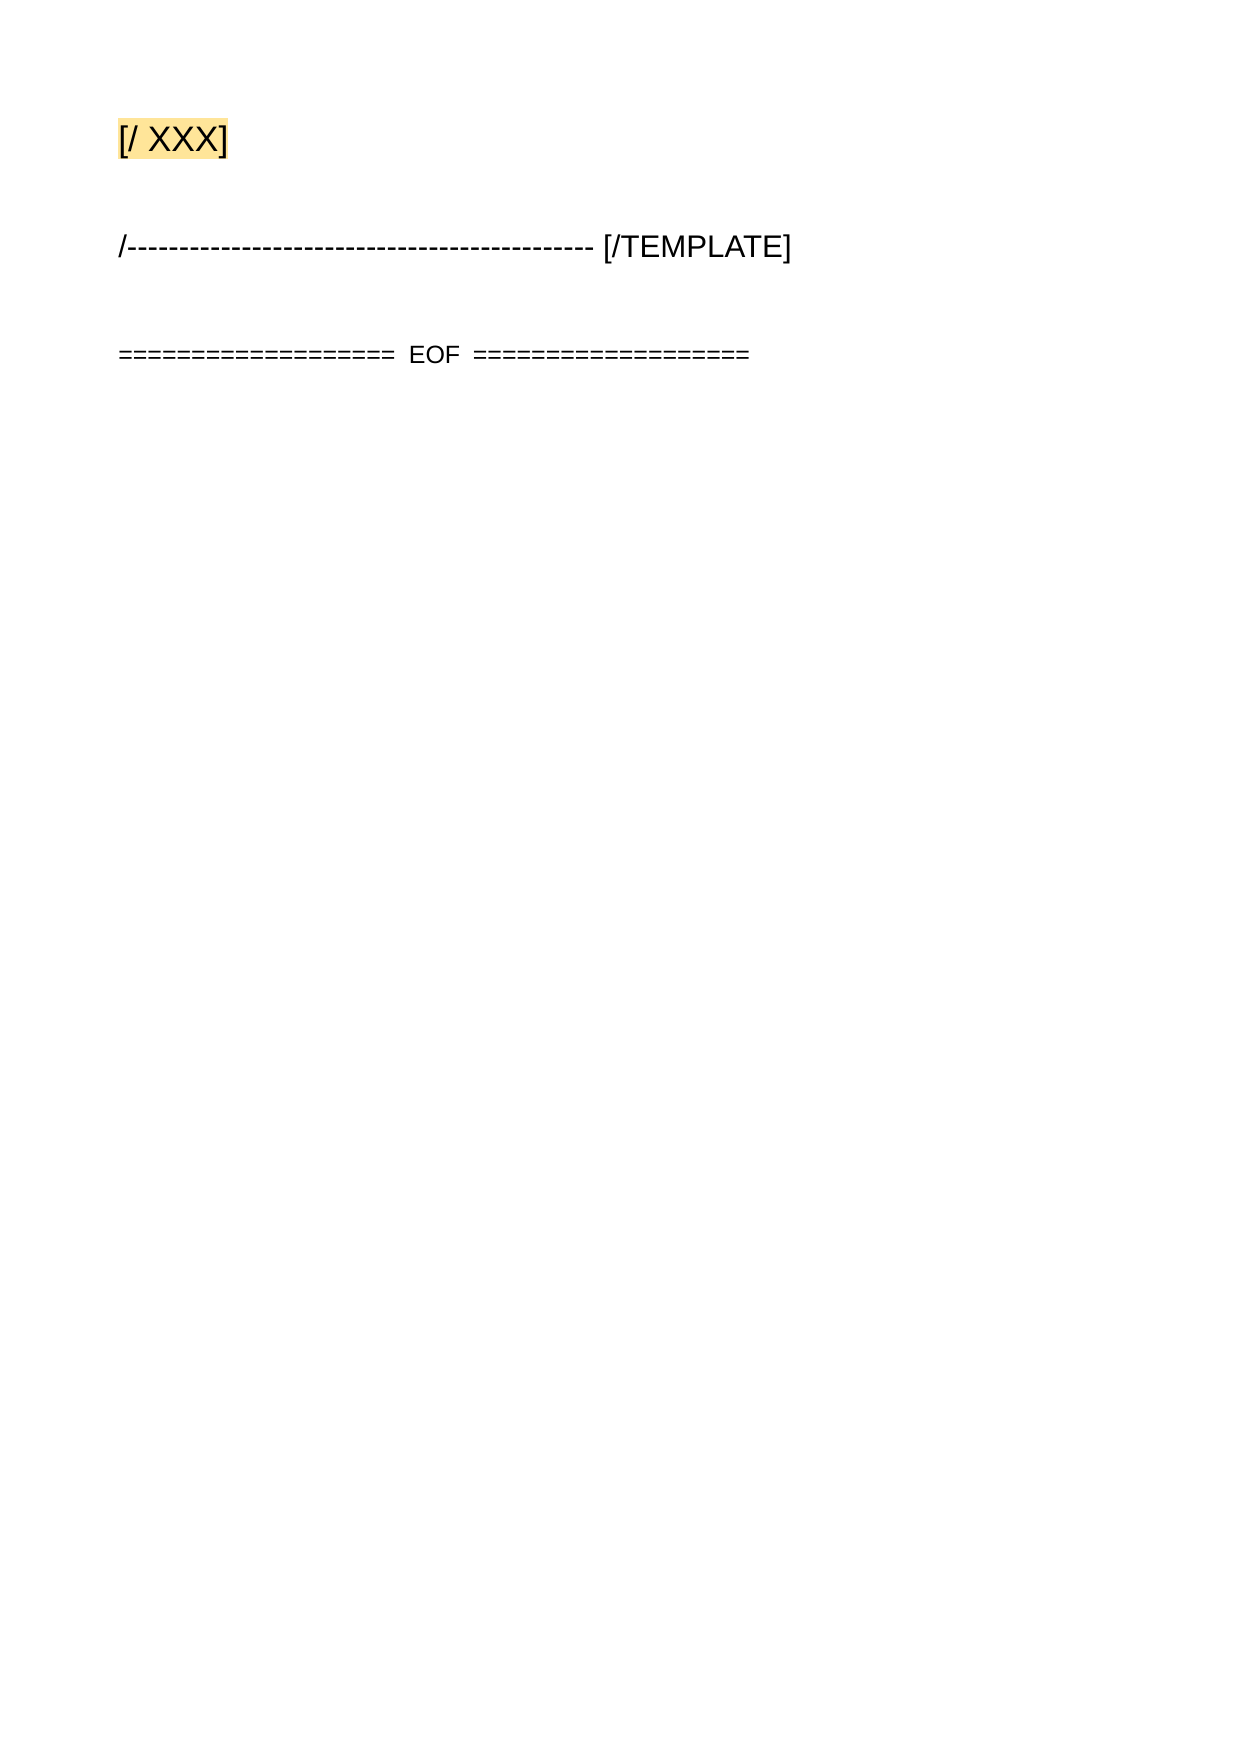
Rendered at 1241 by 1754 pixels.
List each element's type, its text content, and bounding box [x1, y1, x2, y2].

text /--------------------------------------------- [/TEMPLATE] [118, 228, 1122, 264]
text =================== EOF =================== [118, 340, 1122, 369]
text [/ XXX] [118, 118, 1122, 159]
